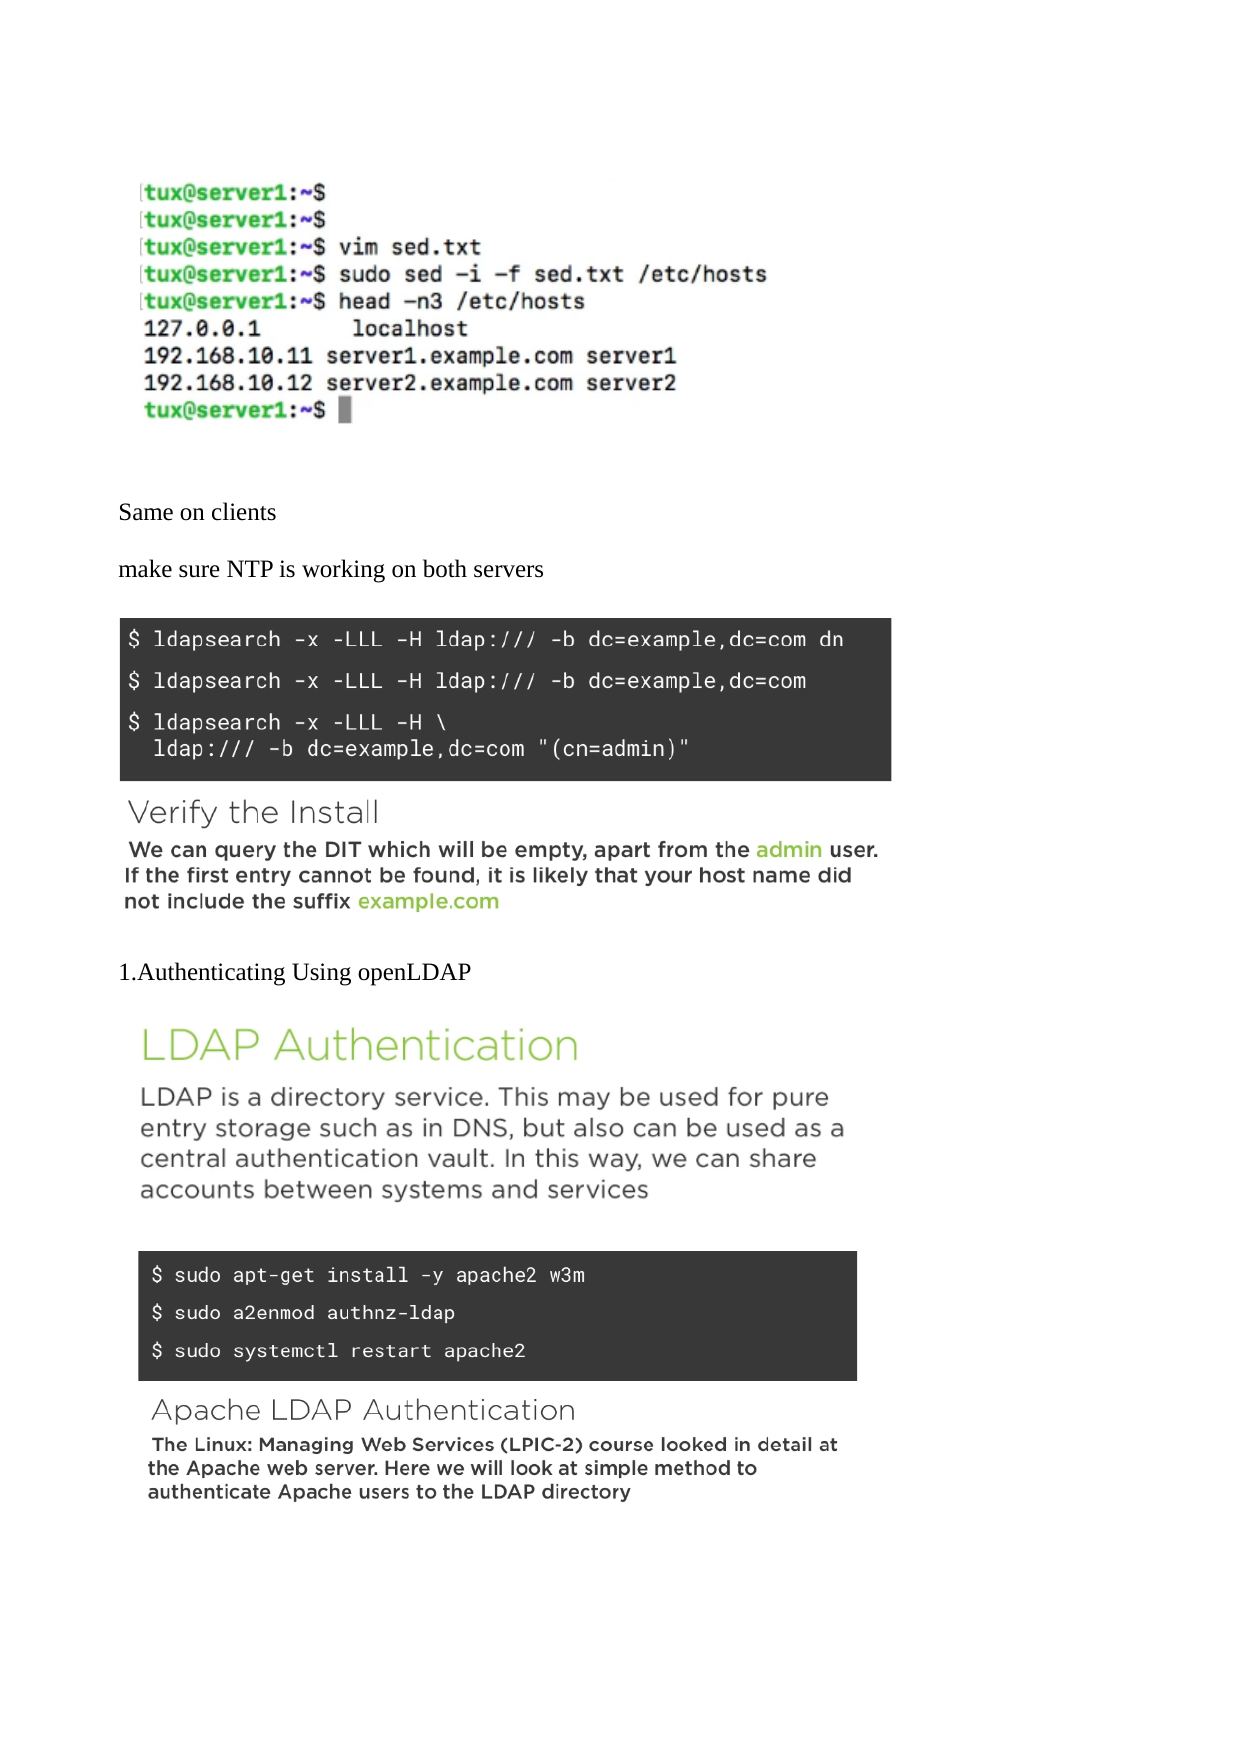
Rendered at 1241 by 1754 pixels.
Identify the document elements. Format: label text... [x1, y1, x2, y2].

text 1.Authenticating Using openLDAP [118, 957, 1122, 986]
picture [124, 1014, 887, 1227]
text Same on clients [118, 497, 1122, 526]
picture [138, 1251, 858, 1512]
picture [140, 180, 1048, 469]
picture [119, 618, 892, 924]
text make sure NTP is working on both servers [118, 554, 1122, 583]
